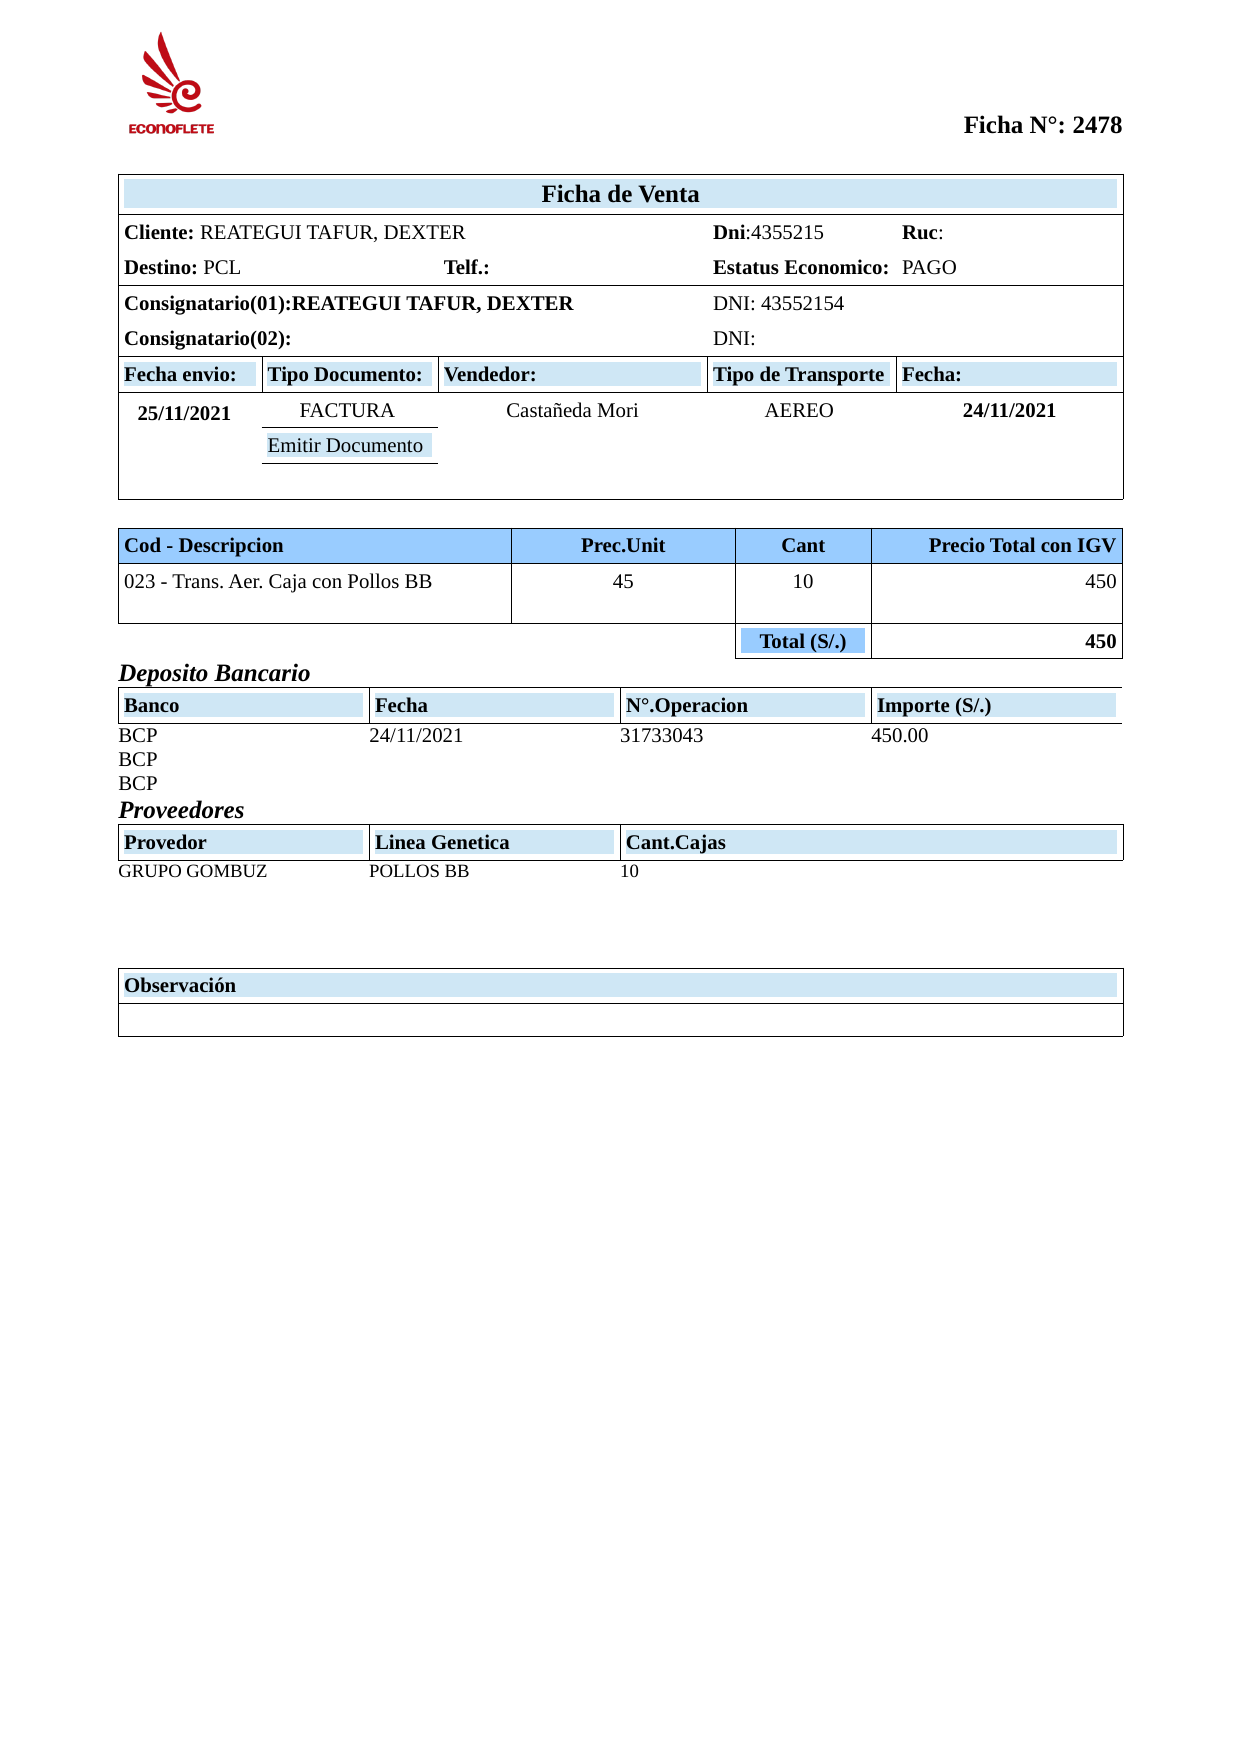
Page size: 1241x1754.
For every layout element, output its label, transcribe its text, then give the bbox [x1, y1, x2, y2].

table_cell PAGO [896, 249, 1123, 285]
table_cell Cliente: REATEGUI TAFUR, DEXTER [119, 215, 707, 249]
table_cell [119, 1004, 1123, 1036]
table_header Cant [736, 529, 871, 563]
table_cell [871, 747, 1122, 771]
table_cell Dni:4355215 [707, 215, 896, 249]
table_cell [118, 946, 369, 967]
table_cell [620, 924, 1123, 946]
table_header N°.Operacion [621, 688, 871, 723]
table_cell [620, 946, 1123, 967]
text Proveedores [118, 795, 1122, 824]
table_header Precio Total con IGV [872, 529, 1122, 563]
table_cell 24/11/2021 [896, 393, 1123, 498]
table_cell [620, 903, 1123, 924]
table_cell Tipo de Transporte [708, 357, 896, 392]
table_header Fecha [370, 688, 620, 723]
table_cell DNI: [707, 321, 1123, 356]
table_cell [369, 771, 620, 795]
table_cell 023 - Trans. Aer. Caja con Pollos BB [119, 564, 511, 623]
table_cell [871, 771, 1122, 795]
table_cell 450.00 [871, 724, 1122, 747]
table_cell [118, 881, 369, 903]
table_cell 24/11/2021 [369, 724, 620, 747]
table_cell Castañeda Mori [438, 393, 707, 498]
table_header Importe (S/.) [872, 688, 1122, 723]
table_cell FACTURA [262, 393, 438, 427]
table_cell [511, 624, 735, 658]
picture [118, 31, 225, 134]
table_cell Total (S/.) [736, 624, 871, 658]
table_cell Ruc: [896, 215, 1123, 249]
table_cell [369, 924, 620, 946]
table_cell 45 [512, 564, 735, 623]
table_cell BCP [118, 747, 369, 771]
table_cell BCP [118, 771, 369, 795]
table_cell Destino: PCL [119, 249, 438, 285]
table_cell Estatus Economico: [707, 249, 896, 285]
table_cell DNI: 43552154 [707, 286, 1123, 321]
table_cell [118, 903, 369, 924]
table_cell [369, 946, 620, 967]
table_cell 450 [872, 624, 1122, 658]
table_cell [620, 881, 1123, 903]
table_cell Consignatario(02): [119, 321, 707, 356]
table_cell [369, 881, 620, 903]
table_cell [620, 747, 871, 771]
table_cell [369, 903, 620, 924]
table_header Cant.Cajas [621, 825, 1123, 859]
table_header Cod - Descripcion [119, 529, 511, 563]
table_cell [118, 924, 369, 946]
table_cell Emitir Documento [262, 428, 438, 463]
table_cell Consignatario(01):REATEGUI TAFUR, DEXTER [119, 286, 707, 321]
table_cell GRUPO GOMBUZ [118, 861, 369, 881]
table_cell 450 [872, 564, 1122, 623]
table_cell BCP [118, 724, 369, 747]
table_cell [118, 624, 511, 658]
text Deposito Bancario [118, 658, 1122, 687]
table_header Prec.Unit [512, 529, 735, 563]
table_header Ficha de Venta [119, 175, 1123, 214]
table_header Observación [119, 969, 1123, 1003]
table_cell POLLOS BB [369, 861, 620, 881]
table_cell Tipo Documento: [263, 357, 438, 392]
table_header Provedor [119, 825, 369, 859]
table_cell 10 [736, 564, 871, 623]
table_cell [369, 747, 620, 771]
table_cell 10 [620, 861, 1123, 881]
table_cell [620, 771, 871, 795]
table_cell Vendedor: [439, 357, 707, 392]
table_cell Fecha: [897, 357, 1123, 392]
table_cell 25/11/2021 [119, 393, 262, 498]
table_header Linea Genetica [370, 825, 620, 859]
table_cell Telf.: [438, 249, 707, 285]
table_cell AEREO [707, 393, 896, 498]
table_header Banco [119, 688, 369, 723]
table_cell 31733043 [620, 724, 871, 747]
table_cell Fecha envio: [119, 357, 262, 392]
table_cell [262, 464, 438, 498]
